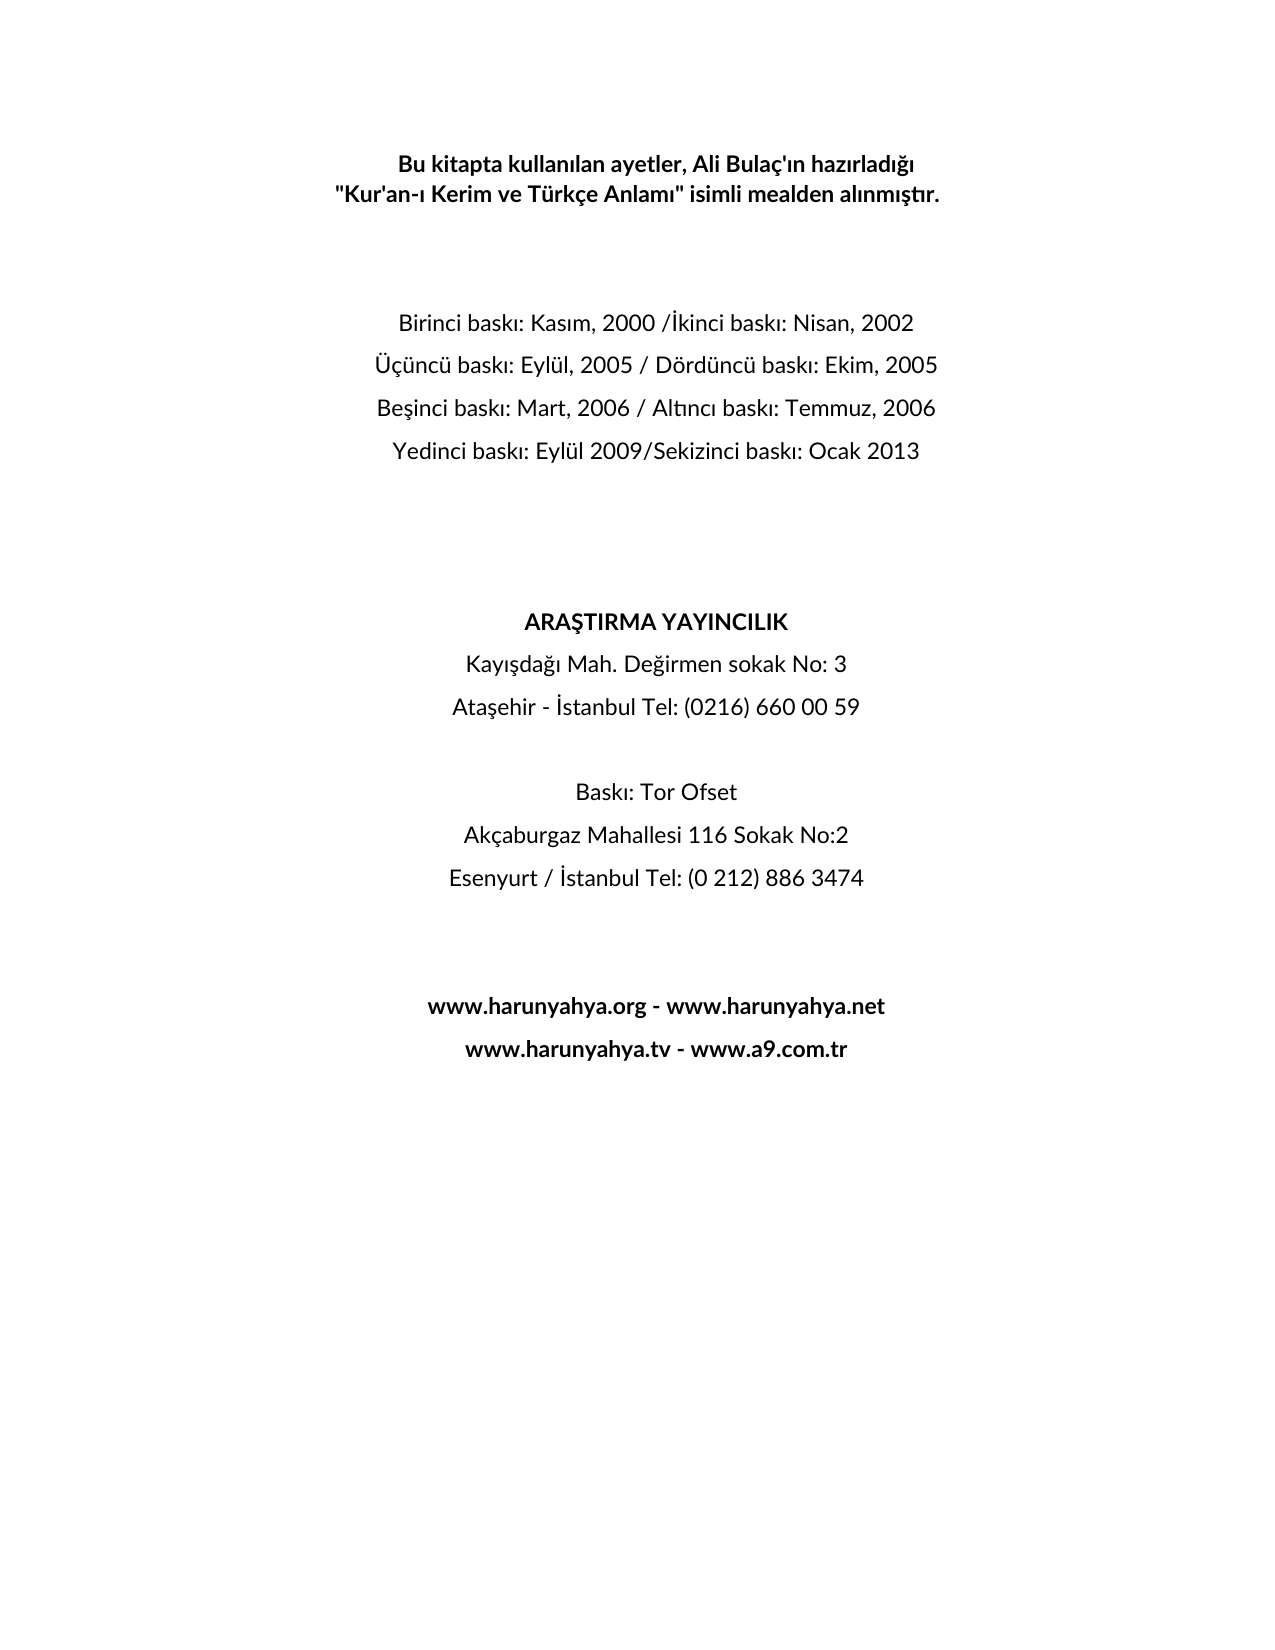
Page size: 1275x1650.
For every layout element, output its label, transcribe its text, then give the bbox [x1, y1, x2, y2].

text Beşinci baskı: Mart, 2006 / Altıncı baskı: Temmuz, 2006 [75, 394, 1200, 421]
text Baskı: Tor Ofset [75, 778, 1200, 806]
text ARAŞTIRMA YAYINCILIK [75, 607, 1200, 635]
text Kayışdağı Mah. Değirmen sokak No: 3 [75, 650, 1200, 677]
text Bu kitapta kullanılan ayetler, Ali Bulaç'ın hazırladığı "Kur'an-ı Kerim ve Türkçe Anlamı" isimli mealden alınmıştır. [75, 150, 1200, 208]
text Akçaburgaz Mahallesi 116 Sokak No:2 [75, 821, 1200, 848]
text Esenyurt / İstanbul Tel: (0 212) 886 3474 [75, 863, 1200, 891]
text Ataşehir - İstanbul Tel: (0216) 660 00 59 [75, 693, 1200, 720]
text www.harunyahya.org - www.harunyahya.net [75, 992, 1200, 1019]
text Yedinci baskı: Eylül 2009/Sekizinci baskı: Ocak 2013 [75, 436, 1200, 464]
text Üçüncü baskı: Eylül, 2005 / Dördüncü baskı: Ekim, 2005 [75, 351, 1200, 378]
text www.harunyahya.tv - www.a9.com.tr [75, 1034, 1200, 1062]
text Birinci baskı: Kasım, 2000 /İkinci baskı: Nisan, 2002 [75, 308, 1200, 336]
